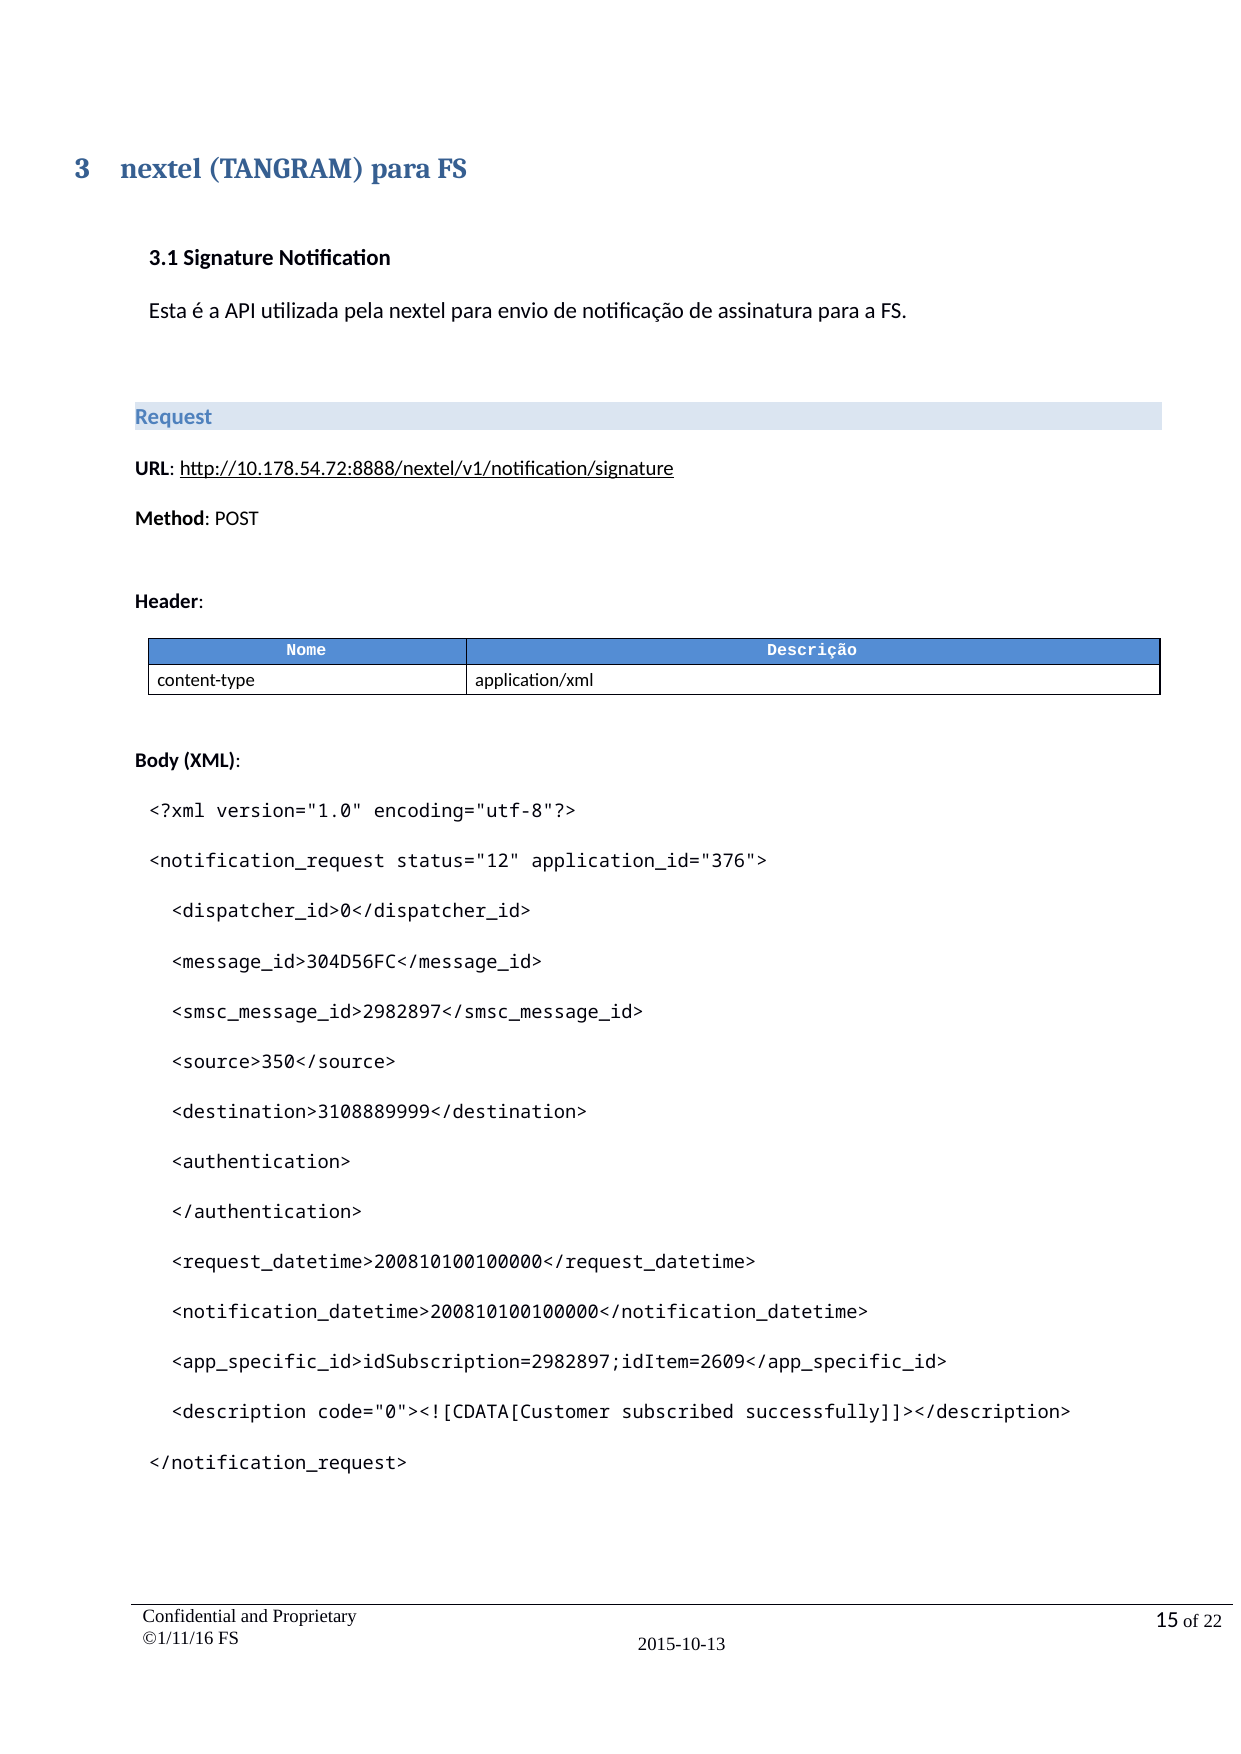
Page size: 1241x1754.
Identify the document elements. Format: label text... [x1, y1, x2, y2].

text 3.1 Signature Notification [149, 243, 1162, 271]
text </notification_request> [149, 1449, 1162, 1474]
text <app_specific_id>idSubscription=2982897;idItem=2609</app_specific_id> [149, 1349, 1162, 1374]
text <?xml version="1.0" encoding="utf-8"?> [149, 798, 1162, 823]
text </authentication> [149, 1198, 1162, 1224]
text <notification_datetime>200810100100000</notification_datetime> [149, 1299, 1162, 1324]
table_header Descrição [467, 639, 1159, 664]
text Body (XML): [135, 748, 1162, 773]
text <request_datetime>200810100100000</request_datetime> [149, 1248, 1162, 1274]
table_header Nome [149, 639, 466, 664]
text Esta é a API utilizada pela nextel para envio de notificação de assinatura para a FS. [149, 296, 1162, 324]
table_cell content-type [149, 665, 466, 693]
text <smsc_message_id>2982897</smsc_message_id> [149, 998, 1162, 1023]
text <destination>3108889999</destination> [149, 1098, 1162, 1124]
text <message_id>304D56FC</message_id> [149, 948, 1162, 973]
text <dispatcher_id>0</dispatcher_id> [149, 898, 1162, 923]
subtitle nextel (TANGRAM) para FS [75, 152, 1162, 185]
text Method: POST [135, 505, 1162, 563]
text <description code="0"><![CDATA[Customer subscribed successfully]]></description> [149, 1399, 1162, 1424]
text Header: [135, 588, 1162, 613]
text <notification_request status="12" application_id="376"> [149, 848, 1162, 873]
text Request [135, 402, 1162, 430]
text <authentication> [149, 1148, 1162, 1174]
table_cell application/xml [467, 665, 1159, 693]
text <source>350</source> [149, 1048, 1162, 1074]
text URL: http://10.178.54.72:8888/nextel/v1/notification/signature [135, 455, 1162, 481]
